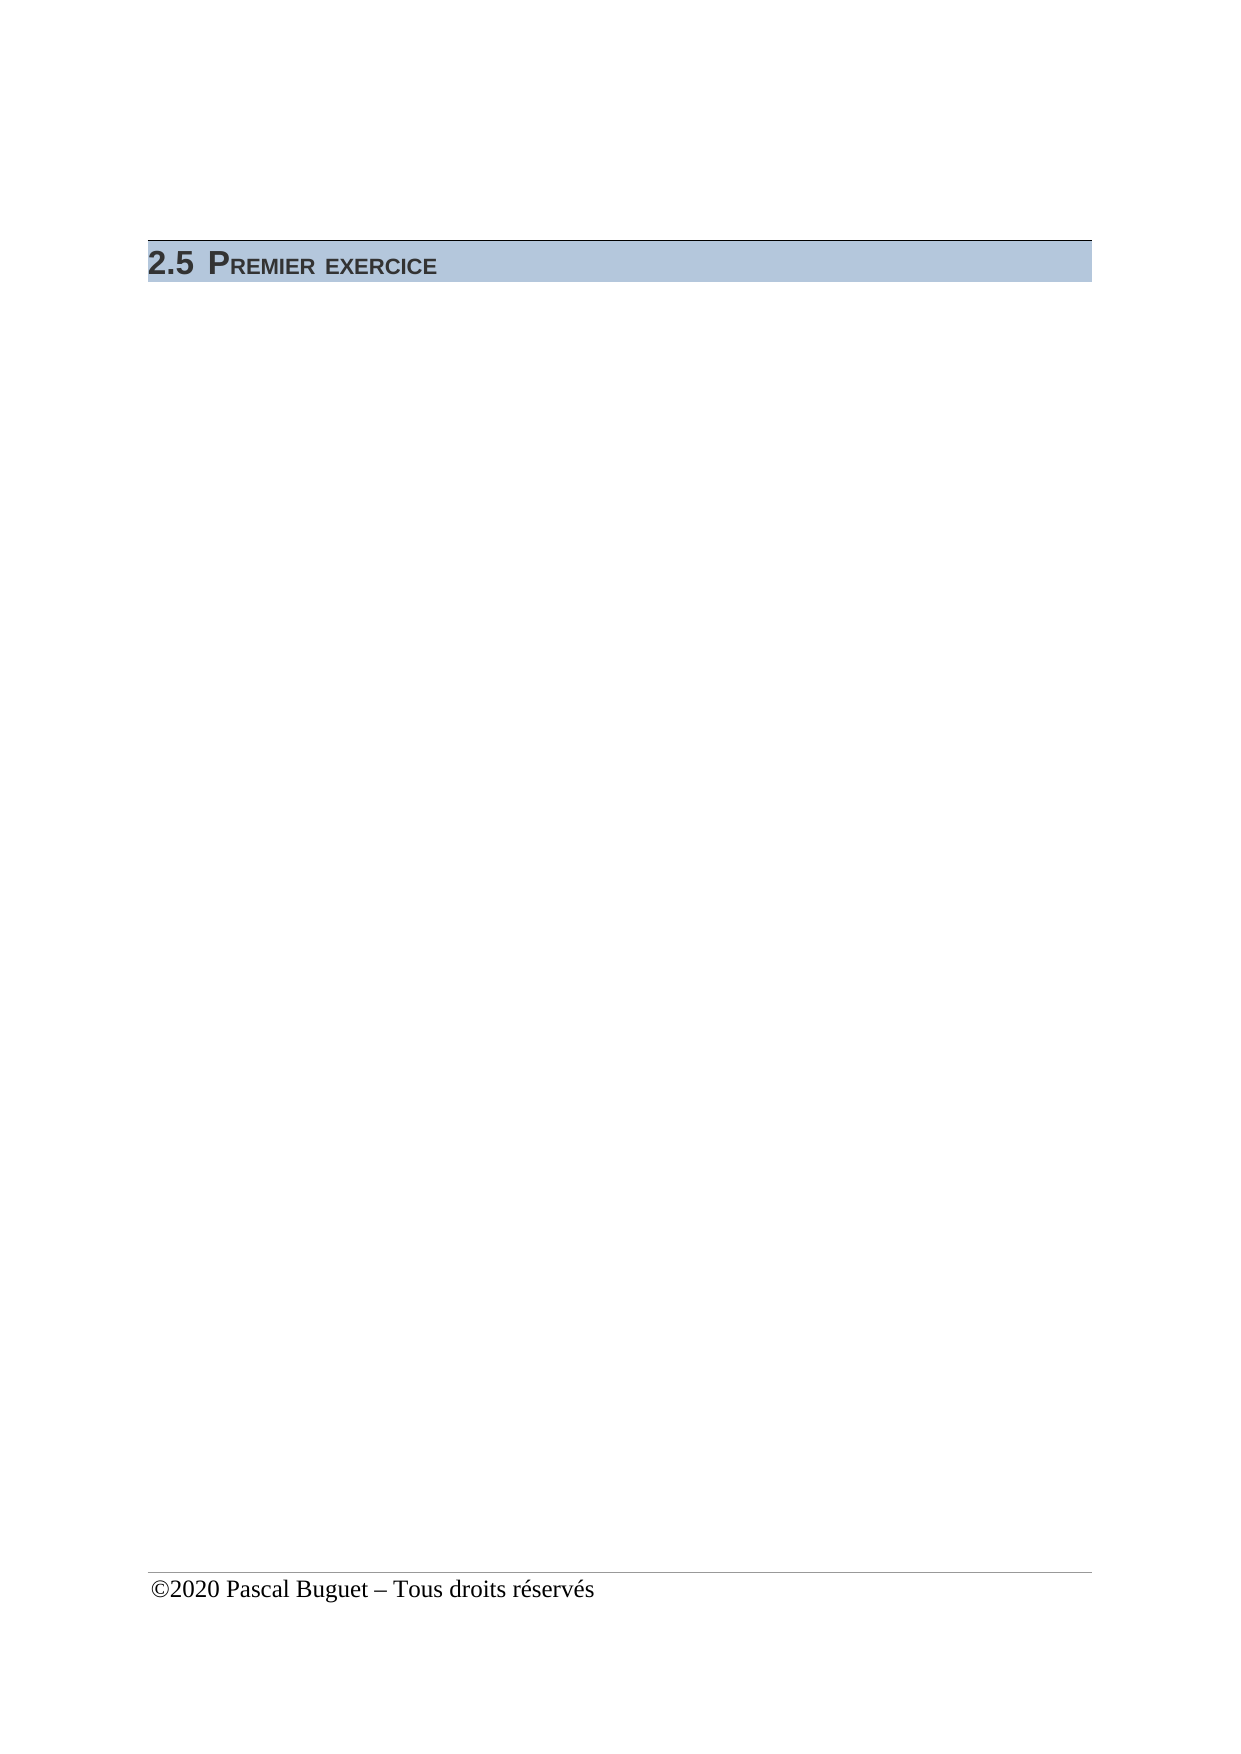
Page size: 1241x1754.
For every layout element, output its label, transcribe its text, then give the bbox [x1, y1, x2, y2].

subtitle Premier exercice [148, 241, 1092, 282]
